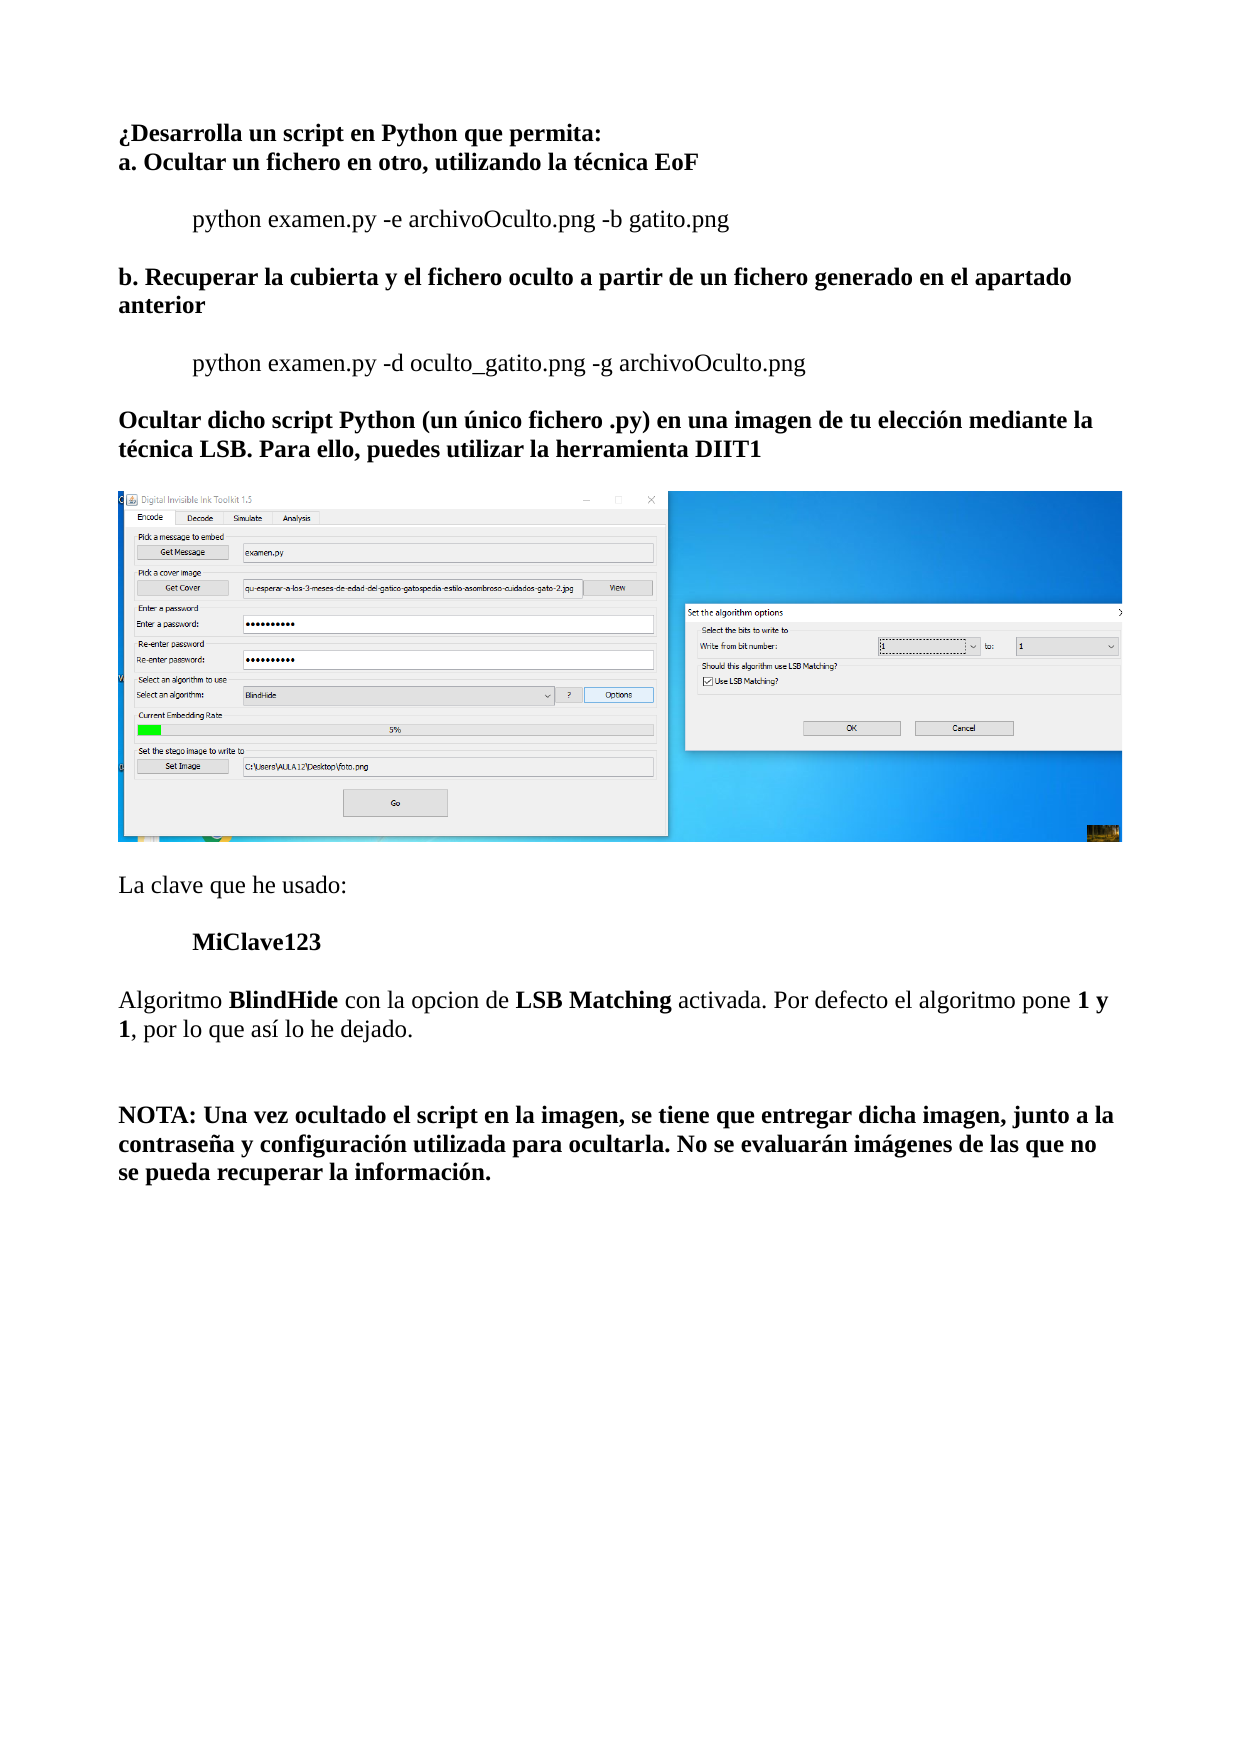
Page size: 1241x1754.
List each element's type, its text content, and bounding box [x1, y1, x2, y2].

text Algoritmo BlindHide con la opcion de LSB Matching activada. Por defecto el algoritmo pone 1 y 1, por lo que así lo he dejado. [118, 985, 1122, 1042]
text python examen.py -e archivoOculto.png -b gatito.png [118, 204, 1122, 233]
text a. Ocultar un fichero en otro, utilizando la técnica EoF [118, 147, 1122, 176]
picture [118, 491, 1123, 842]
text NOTA: Una vez ocultado el script en la imagen, se tiene que entregar dicha imagen, junto a la contraseña y configuración utilizada para ocultarla. No se evaluarán imágenes de las que no se pueda recuperar la información. [118, 1100, 1122, 1186]
text Ocultar dicho script Python (un único fichero .py) en una imagen de tu elección mediante la técnica LSB. Para ello, puedes utilizar la herramienta DIIT1 [118, 406, 1122, 463]
text MiClave123 [118, 927, 1122, 956]
text ¿Desarrolla un script en Python que permita: [118, 118, 1122, 147]
text python examen.py -d oculto_gatito.png -g archivoOculto.png [118, 348, 1122, 377]
text La clave que he usado: [118, 870, 1122, 899]
text b. Recuperar la cubierta y el fichero oculto a partir de un fichero generado en el apartado anterior [118, 262, 1122, 319]
